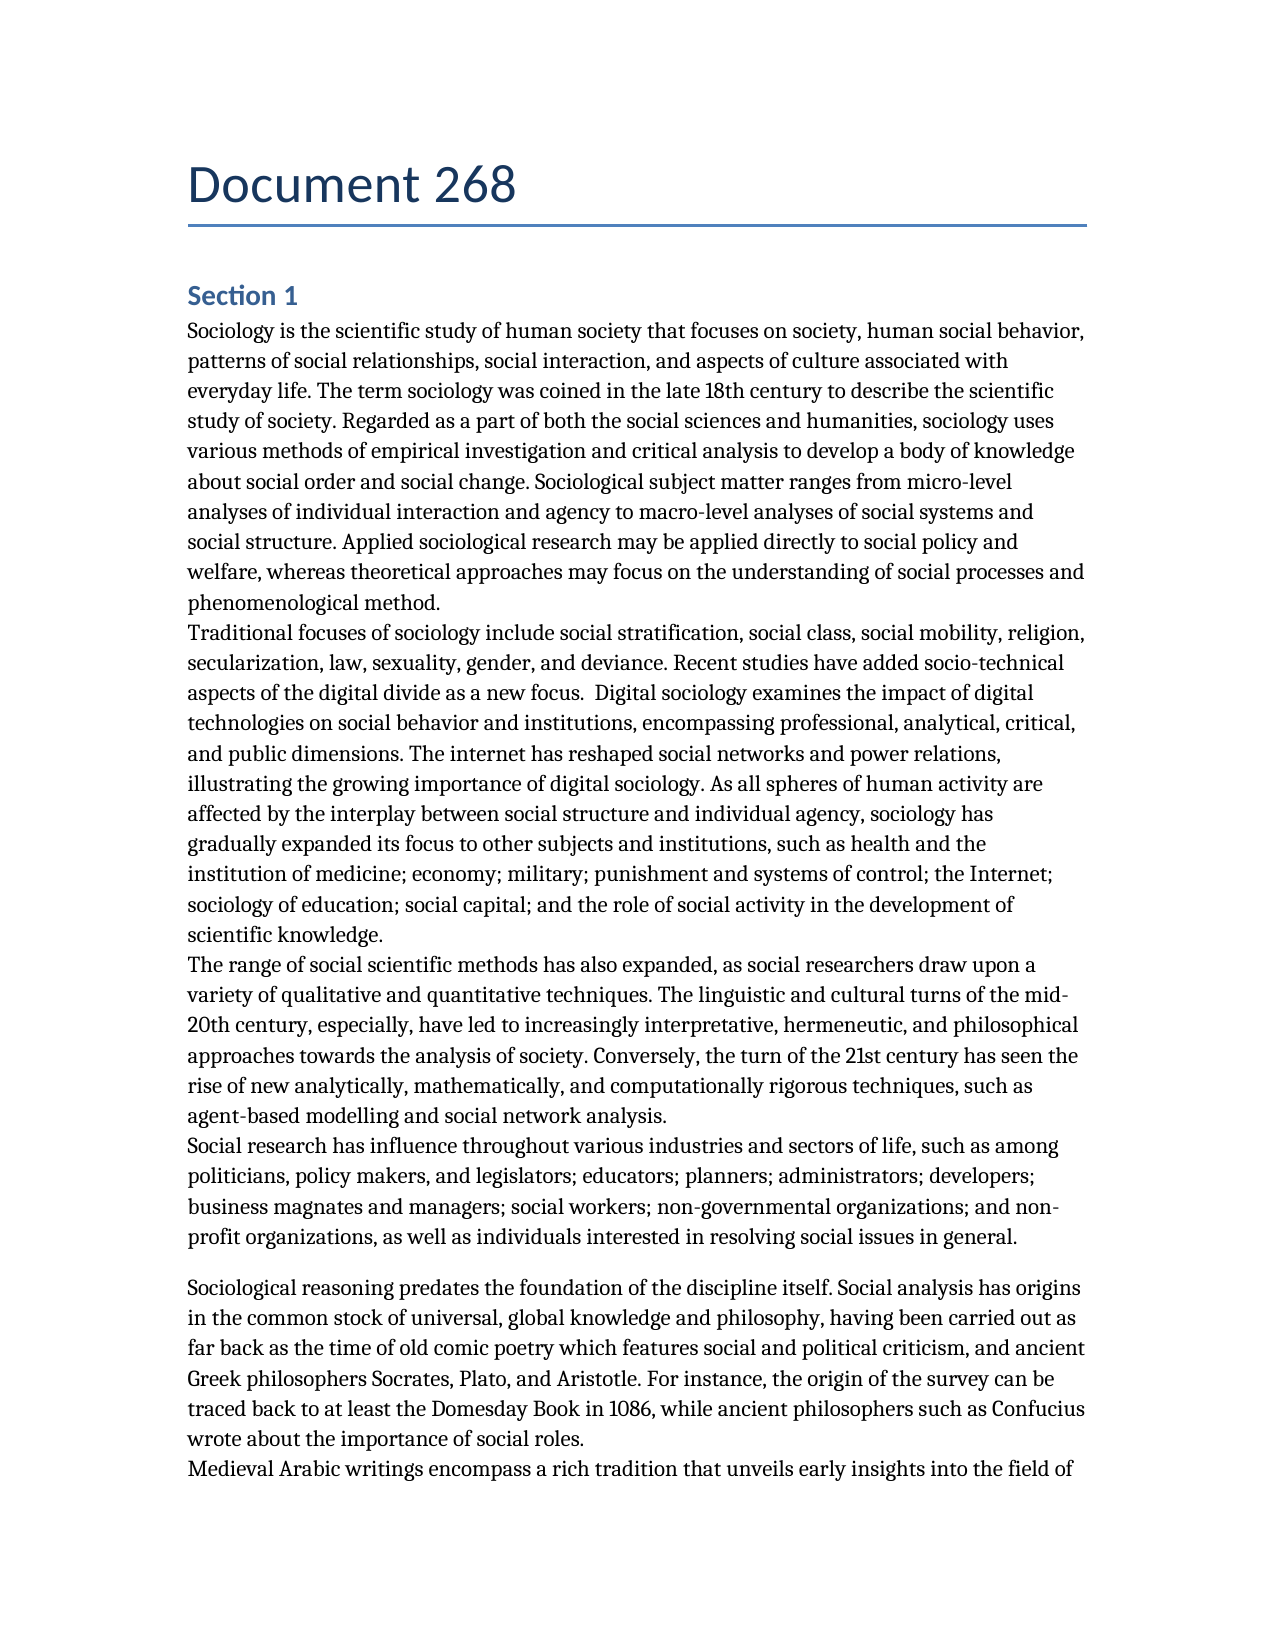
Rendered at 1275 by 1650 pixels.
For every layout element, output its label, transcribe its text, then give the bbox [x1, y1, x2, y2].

text Sociology is the scientific study of human society that focuses on society, human social behavior, patterns of social relationships, social interaction, and aspects of culture associated with everyday life. The term sociology was coined in the late 18th century to describe the scientific study of society. Regarded as a part of both the social sciences and humanities, sociology uses various methods of empirical investigation and critical analysis to develop a body of knowledge about social order and social change. Sociological subject matter ranges from micro-level analyses of individual interaction and agency to macro-level analyses of social systems and social structure. Applied sociological research may be applied directly to social policy and welfare, whereas theoretical approaches may focus on the understanding of social processes and phenomenological method. Traditional focuses of sociology include social stratification, social class, social mobility, religion, secularization, law, sexuality, gender, and deviance. Recent studies have added socio-technical aspects of the digital divide as a new focus. Digital sociology examines the impact of digital technologies on social behavior and institutions, encompassing professional, analytical, critical, and public dimensions. The internet has reshaped social networks and power relations, illustrating the growing importance of digital sociology. As all spheres of human activity are affected by the interplay between social structure and individual agency, sociology has gradually expanded its focus to other subjects and institutions, such as health and the institution of medicine; economy; military; punishment and systems of control; the Internet; sociology of education; social capital; and the role of social activity in the development of scientific knowledge. The range of social scientific methods has also expanded, as social researchers draw upon a variety of qualitative and quantitative techniques. The linguistic and cultural turns of the mid-20th century, especially, have led to increasingly interpretative, hermeneutic, and philosophical approaches towards the analysis of society. Conversely, the turn of the 21st century has seen the rise of new analytically, mathematically, and computationally rigorous techniques, such as agent-based modelling and social network analysis. Social research has influence throughout various industries and sectors of life, such as among politicians, policy makers, and legislators; educators; planners; administrators; developers; business magnates and managers; social workers; non-governmental organizations; and non-profit organizations, as well as individuals interested in resolving social issues in general. [187, 317, 1087, 1250]
text Sociological reasoning predates the foundation of the discipline itself. Social analysis has origins in the common stock of universal, global knowledge and philosophy, having been carried out as far back as the time of old comic poetry which features social and political criticism, and ancient Greek philosophers Socrates, Plato, and Aristotle. For instance, the origin of the survey can be traced back to at least the Domesday Book in 1086, while ancient philosophers such as Confucius wrote about the importance of social roles. Medieval Arabic writings encompass a rich tradition that unveils early insights into the field of [187, 1275, 1087, 1482]
subtitle Section 1 [187, 277, 1087, 312]
title Document 268 [187, 150, 1087, 227]
